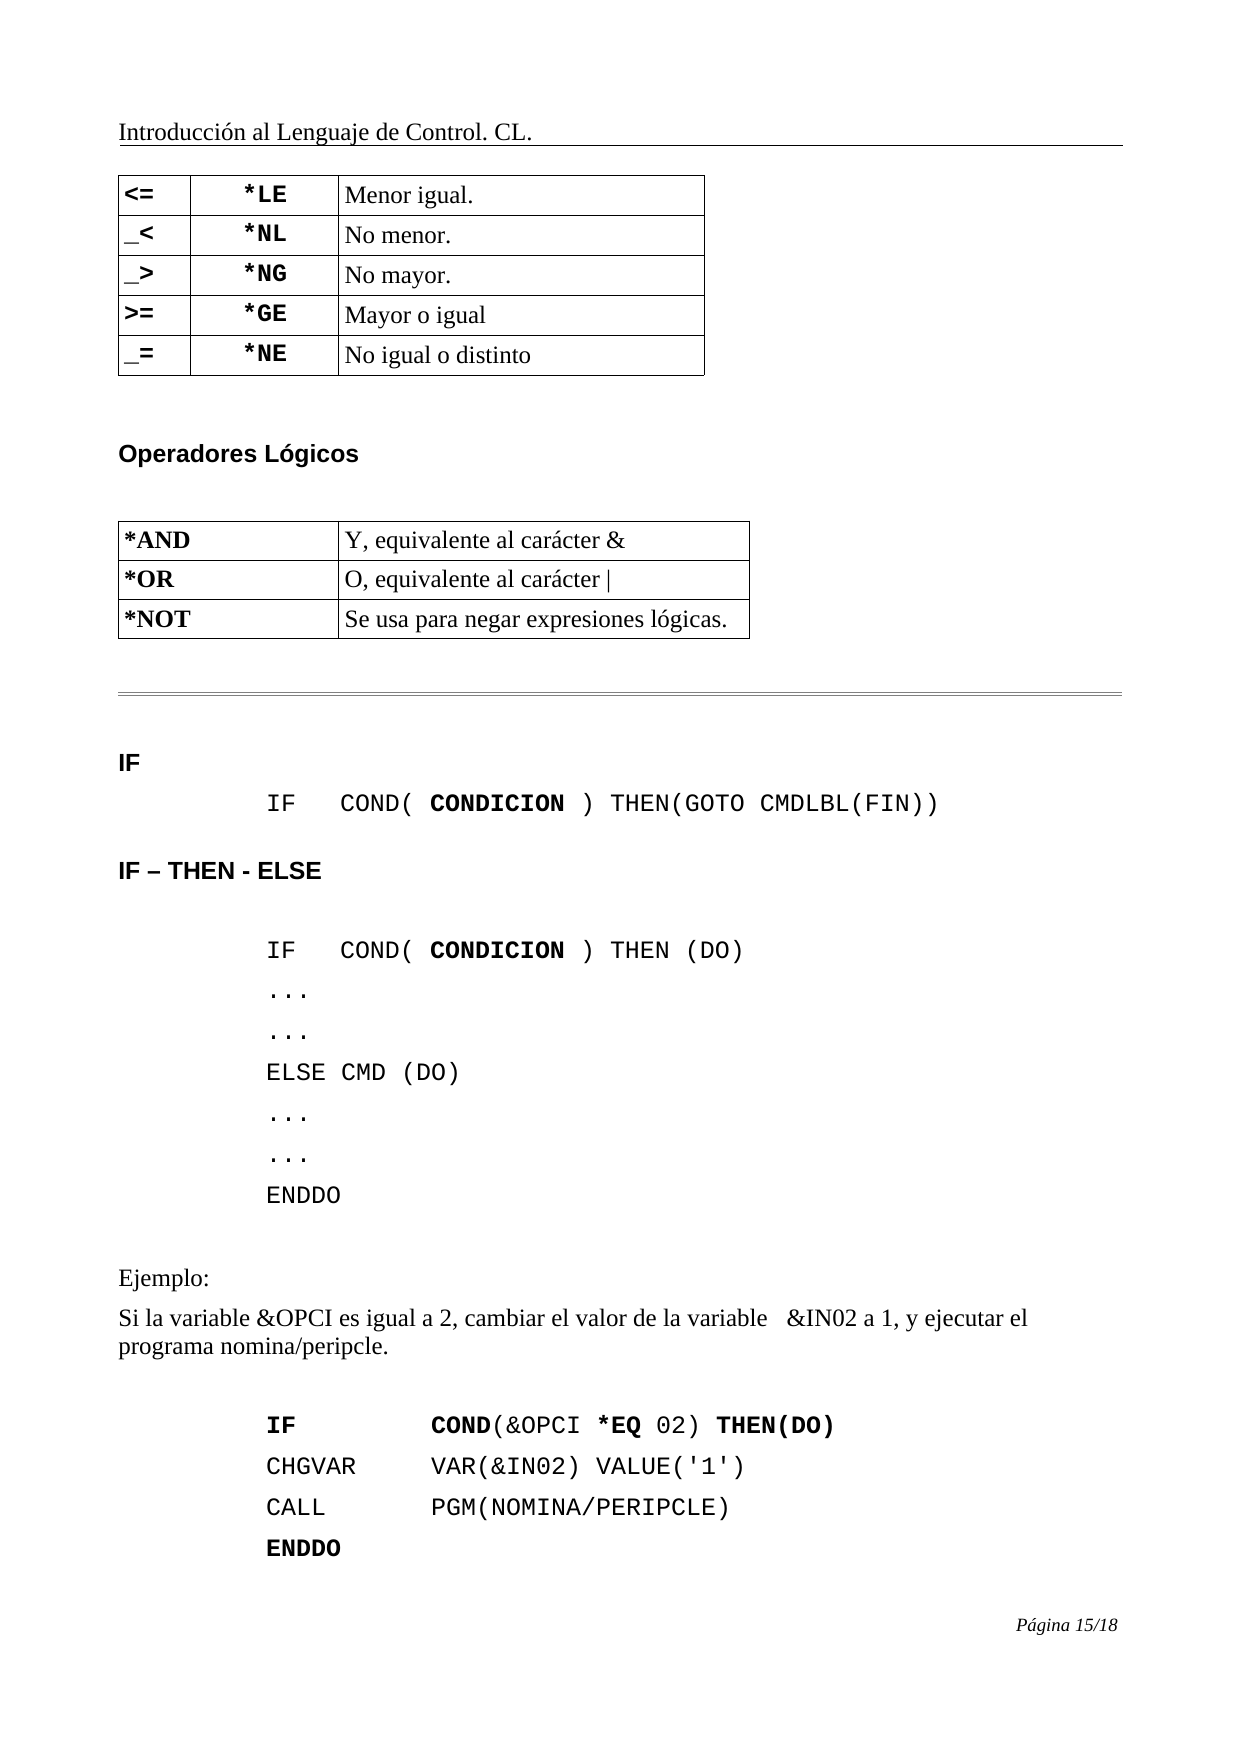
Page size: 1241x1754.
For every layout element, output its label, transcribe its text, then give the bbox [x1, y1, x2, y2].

table_cell *NOT [119, 600, 338, 638]
text ... [266, 1019, 1122, 1047]
text Si la variable &OPCI es igual a 2, cambiar el valor de la variable &IN02 a 1, y ejecutar el programa nomina/peripcle. [118, 1304, 1122, 1359]
table_header Y, equivalente al carácter & [339, 522, 749, 560]
table_cell *LE [191, 176, 338, 215]
subtitle IF [118, 749, 1122, 777]
table_cell O, equivalente al carácter | [339, 561, 749, 599]
text ... [266, 1101, 1122, 1129]
text IF COND(&OPCI *EQ 02) THEN(DO) [266, 1413, 1122, 1441]
table_cell No mayor. [339, 256, 704, 295]
table_cell _= [119, 336, 190, 375]
table_cell *NG [191, 256, 338, 295]
table_cell *OR [119, 561, 338, 599]
text ELSE CMD (DO) [266, 1060, 1122, 1088]
text ENDDO [266, 1182, 1122, 1211]
table_cell >= [119, 296, 190, 335]
table_cell Menor igual. [339, 176, 704, 215]
text ENDDO [266, 1535, 1122, 1564]
text IF COND( CONDICION ) THEN(GOTO CMDLBL(FIN)) [118, 789, 1122, 819]
table_cell <= [119, 176, 190, 215]
table_cell *GE [191, 296, 338, 335]
table_cell _< [119, 216, 190, 255]
text CALL PGM(NOMINA/PERIPCLE) [266, 1494, 1122, 1523]
table_cell Se usa para negar expresiones lógicas. [339, 600, 749, 638]
subtitle IF – THEN - ELSE [118, 857, 1122, 884]
table_cell *NL [191, 216, 338, 255]
table_cell _> [119, 256, 190, 295]
subtitle Operadores Lógicos [118, 440, 1122, 468]
text CHGVAR VAR(&IN02) VALUE('1') [266, 1454, 1122, 1482]
text ... [266, 978, 1122, 1006]
table_cell No igual o distinto [339, 336, 704, 375]
table_cell Mayor o igual [339, 296, 704, 335]
table_cell *NE [191, 336, 338, 375]
table_header *AND [119, 522, 338, 560]
table_cell No menor. [339, 216, 704, 255]
text IF COND( CONDICION ) THEN (DO) [266, 937, 1122, 966]
text ... [266, 1141, 1122, 1170]
text Ejemplo: [118, 1264, 1122, 1292]
